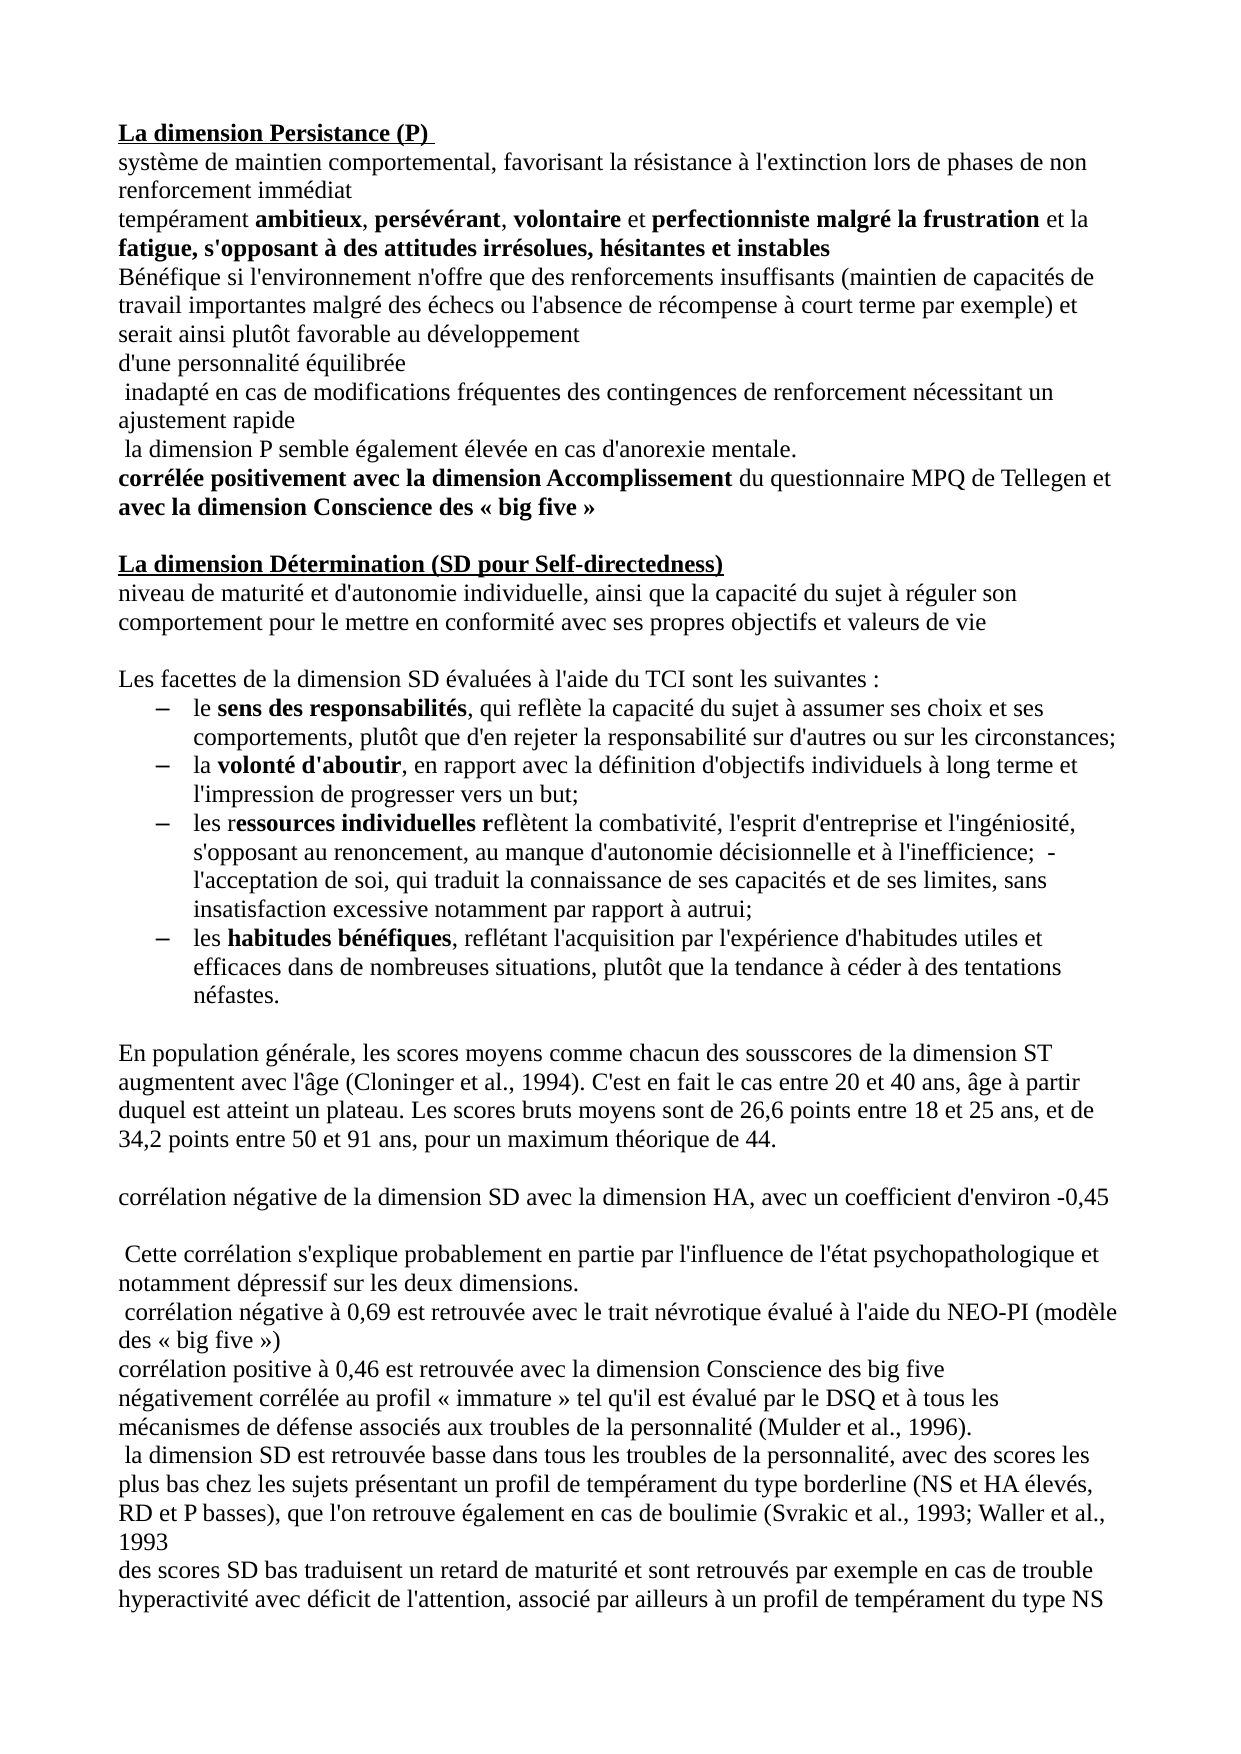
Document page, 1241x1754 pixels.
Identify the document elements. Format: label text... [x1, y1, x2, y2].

text négativement corrélée au profil « immature » tel qu'il est évalué par le DSQ et à tous les mécanismes de défense associés aux troubles de la personnalité (Mulder et al., 1996). [118, 1383, 1122, 1441]
text Les facettes de la dimension SD évaluées à l'aide du TCI sont les suivantes : [118, 664, 1122, 693]
text d'une personnalité équilibrée [118, 348, 1122, 377]
text La dimension Persistance (P) [118, 118, 1122, 147]
text inadapté en cas de modifications fréquentes des contingences de renforcement nécessitant un ajustement rapide [118, 377, 1122, 434]
text corrélation négative à 0,69 est retrouvée avec le trait névrotique évalué à l'aide du NEO-PI (modèle des « big five ») [118, 1297, 1122, 1354]
text La dimension Détermination (SD pour Self-directedness) [118, 549, 1122, 578]
text la dimension P semble également élevée en cas d'anorexie mentale. [118, 434, 1122, 463]
text En population générale, les scores moyens comme chacun des sousscores de la dimension ST augmentent avec l'âge (Cloninger et al., 1994). C'est en fait le cas entre 20 et 40 ans, âge à partir duquel est atteint un plateau. Les scores bruts moyens sont de 26,6 points entre 18 et 25 ans, et de 34,2 points entre 50 et 91 ans, pour un maximum théorique de 44. [118, 1038, 1122, 1153]
text corrélation négative de la dimension SD avec la dimension HA, avec un coefficient d'environ -0,45 [118, 1182, 1122, 1211]
list les habitudes bénéfiques, reflétant l'acquisition par l'expérience d'habitudes utiles et efficaces dans de nombreuses situations, plutôt que la tendance à céder à des tentations néfastes. [156, 923, 1122, 1009]
list la volonté d'aboutir, en rapport avec la définition d'objectifs individuels à long terme et l'impression de progresser vers un but; [156, 751, 1122, 808]
text Bénéfique si l'environnement n'offre que des renforcements insuffisants (maintien de capacités de travail importantes malgré des échecs ou l'absence de récompense à court terme par exemple) et serait ainsi plutôt favorable au développement [118, 262, 1122, 348]
text niveau de maturité et d'autonomie individuelle, ainsi que la capacité du sujet à réguler son comportement pour le mettre en conformité avec ses propres objectifs et valeurs de vie [118, 578, 1122, 636]
text corrélée positivement avec la dimension Accomplissement du questionnaire MPQ de Tellegen et avec la dimension Conscience des « big five » [118, 463, 1122, 521]
text la dimension SD est retrouvée basse dans tous les troubles de la personnalité, avec des scores les plus bas chez les sujets présentant un profil de tempérament du type borderline (NS et HA élevés, RD et P basses), que l'on retrouve également en cas de boulimie (Svrakic et al., 1993; Waller et al., 1993 [118, 1441, 1122, 1556]
text système de maintien comportemental, favorisant la résistance à l'extinction lors de phases de non renforcement immédiat [118, 147, 1122, 204]
text corrélation positive à 0,46 est retrouvée avec la dimension Conscience des big five [118, 1354, 1122, 1383]
list le sens des responsabilités, qui reflète la capacité du sujet à assumer ses choix et ses comportements, plutôt que d'en rejeter la responsabilité sur d'autres ou sur les circonstances; [156, 693, 1122, 751]
list les ressources individuelles reflètent la combativité, l'esprit d'entreprise et l'ingéniosité, s'opposant au renoncement, au manque d'autonomie décisionnelle et à l'inefficience; - l'acceptation de soi, qui traduit la connaissance de ses capacités et de ses limites, sans insatisfaction excessive notamment par rapport à autrui; [156, 808, 1122, 923]
text des scores SD bas traduisent un retard de maturité et sont retrouvés par exemple en cas de trouble hyperactivité avec déficit de l'attention, associé par ailleurs à un profil de tempérament du type NS [118, 1556, 1122, 1613]
text tempérament ambitieux, persévérant, volontaire et perfectionniste malgré la frustration et la fatigue, s'opposant à des attitudes irrésolues, hésitantes et instables [118, 204, 1122, 262]
text Cette corrélation s'explique probablement en partie par l'influence de l'état psychopathologique et notamment dépressif sur les deux dimensions. [118, 1239, 1122, 1297]
